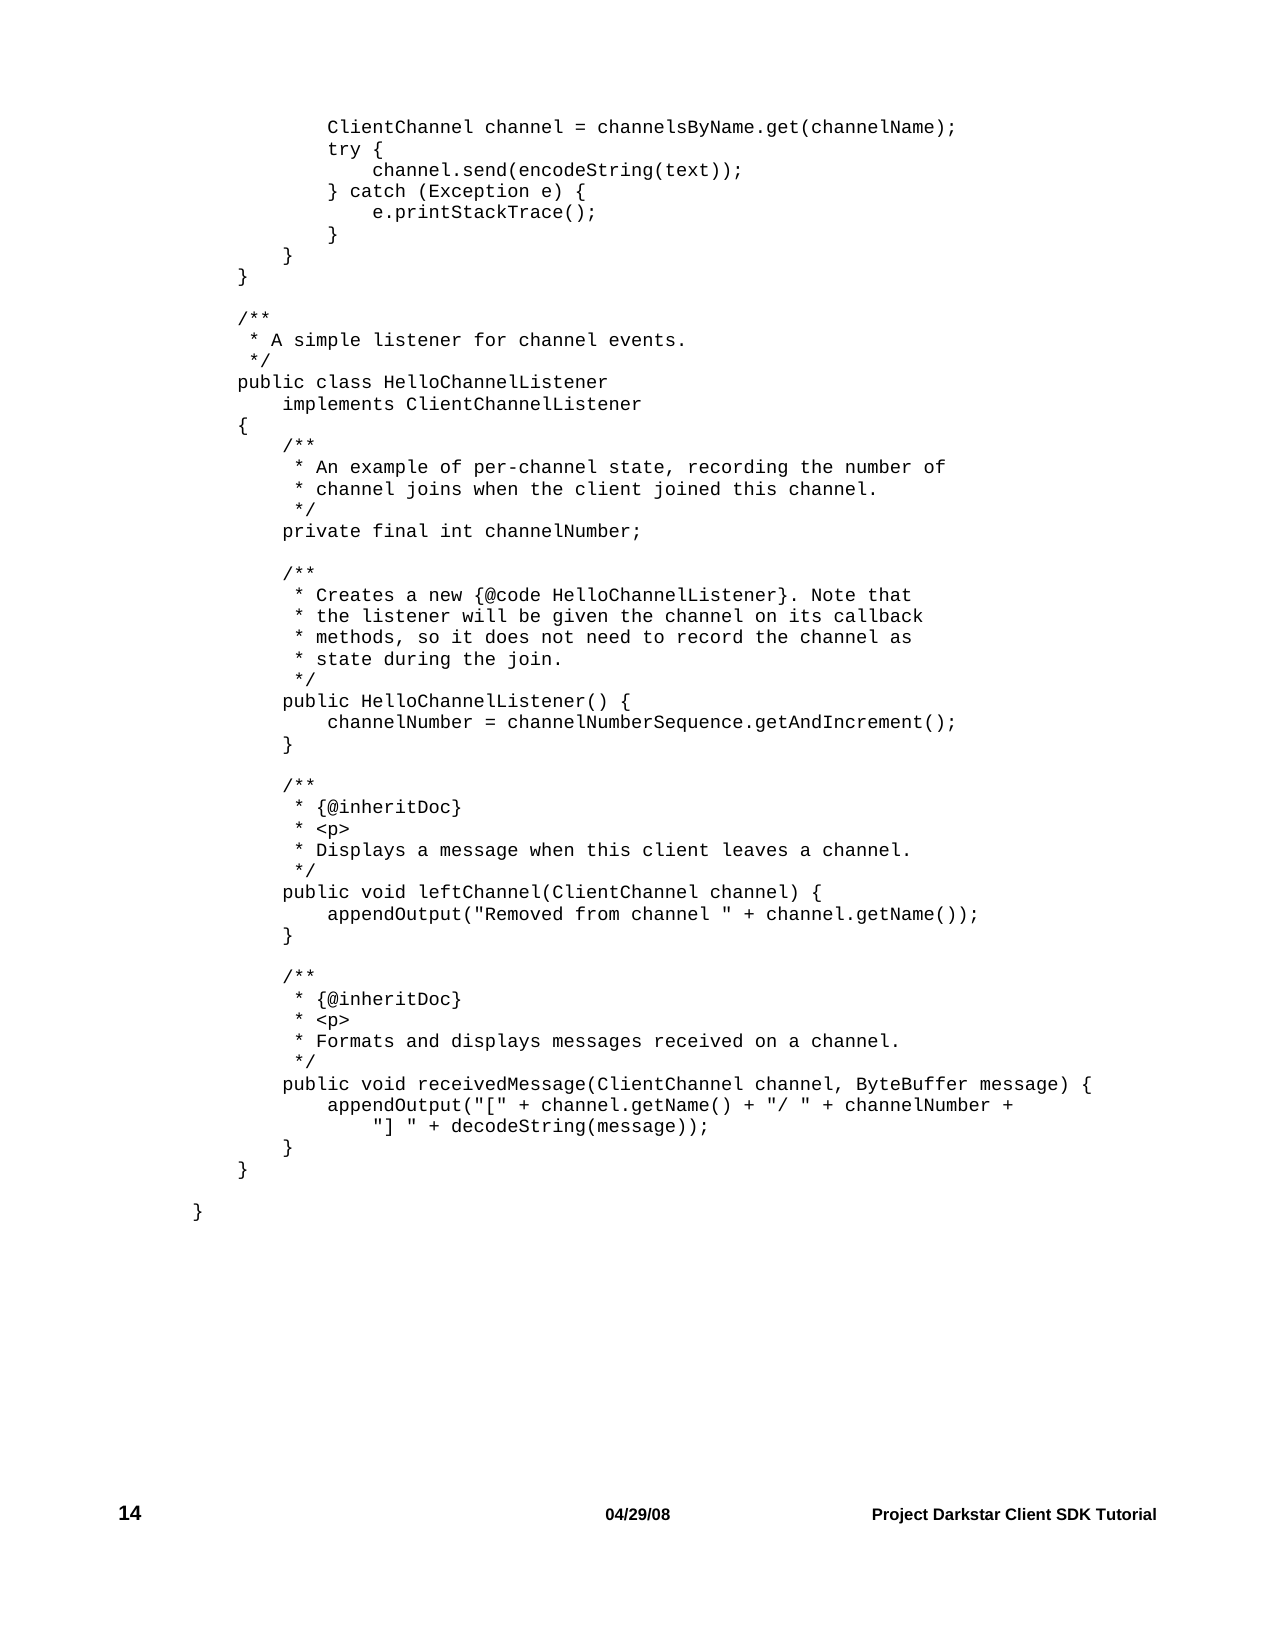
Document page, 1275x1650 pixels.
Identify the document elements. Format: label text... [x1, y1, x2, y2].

text * An example of per-channel state, recording the number of [192, 458, 1098, 479]
text */ [192, 671, 1098, 692]
text } [192, 267, 1098, 288]
text } [192, 246, 1098, 267]
text */ [192, 1053, 1098, 1074]
text * A simple listener for channel events. [192, 331, 1098, 352]
text /** [192, 968, 1098, 989]
text e.printStackTrace(); [192, 203, 1098, 224]
text * <p> [192, 1011, 1098, 1032]
text } [192, 926, 1098, 947]
text appendOutput("Removed from channel " + channel.getName()); [192, 904, 1098, 926]
text * <p> [192, 819, 1098, 841]
text } [192, 734, 1098, 756]
text public void leftChannel(ClientChannel channel) { [192, 883, 1098, 904]
text */ [192, 862, 1098, 883]
text channelNumber = channelNumberSequence.getAndIncrement(); [192, 713, 1098, 734]
text private final int channelNumber; [192, 522, 1098, 543]
text * {@inheritDoc} [192, 798, 1098, 819]
text * Creates a new {@code HelloChannelListener}. Note that [192, 586, 1098, 607]
text "] " + decodeString(message)); [192, 1117, 1098, 1138]
text public HelloChannelListener() { [192, 692, 1098, 713]
text /** [192, 564, 1098, 586]
text } [192, 1159, 1098, 1181]
text * state during the join. [192, 649, 1098, 671]
text appendOutput("[" + channel.getName() + "/ " + channelNumber + [192, 1096, 1098, 1117]
text /** [192, 437, 1098, 458]
text * {@inheritDoc} [192, 989, 1098, 1011]
text public void receivedMessage(ClientChannel channel, ByteBuffer message) { [192, 1074, 1098, 1096]
text * Displays a message when this client leaves a channel. [192, 841, 1098, 862]
text } [192, 1202, 1098, 1244]
text * methods, so it does not need to record the channel as [192, 628, 1098, 649]
text try { [192, 139, 1098, 161]
text * channel joins when the client joined this channel. [192, 479, 1098, 501]
text */ [192, 352, 1098, 373]
text * Formats and displays messages received on a channel. [192, 1032, 1098, 1053]
text { [192, 416, 1098, 437]
text */ [192, 501, 1098, 522]
text /** [192, 777, 1098, 798]
text /** [192, 309, 1098, 331]
text * the listener will be given the channel on its callback [192, 607, 1098, 628]
text } [192, 224, 1098, 246]
text } [192, 1138, 1098, 1159]
text } catch (Exception e) { [192, 182, 1098, 203]
text public class HelloChannelListener [192, 373, 1098, 394]
text ClientChannel channel = channelsByName.get(channelName); [192, 118, 1098, 139]
text channel.send(encodeString(text)); [192, 161, 1098, 182]
text implements ClientChannelListener [192, 394, 1098, 416]
